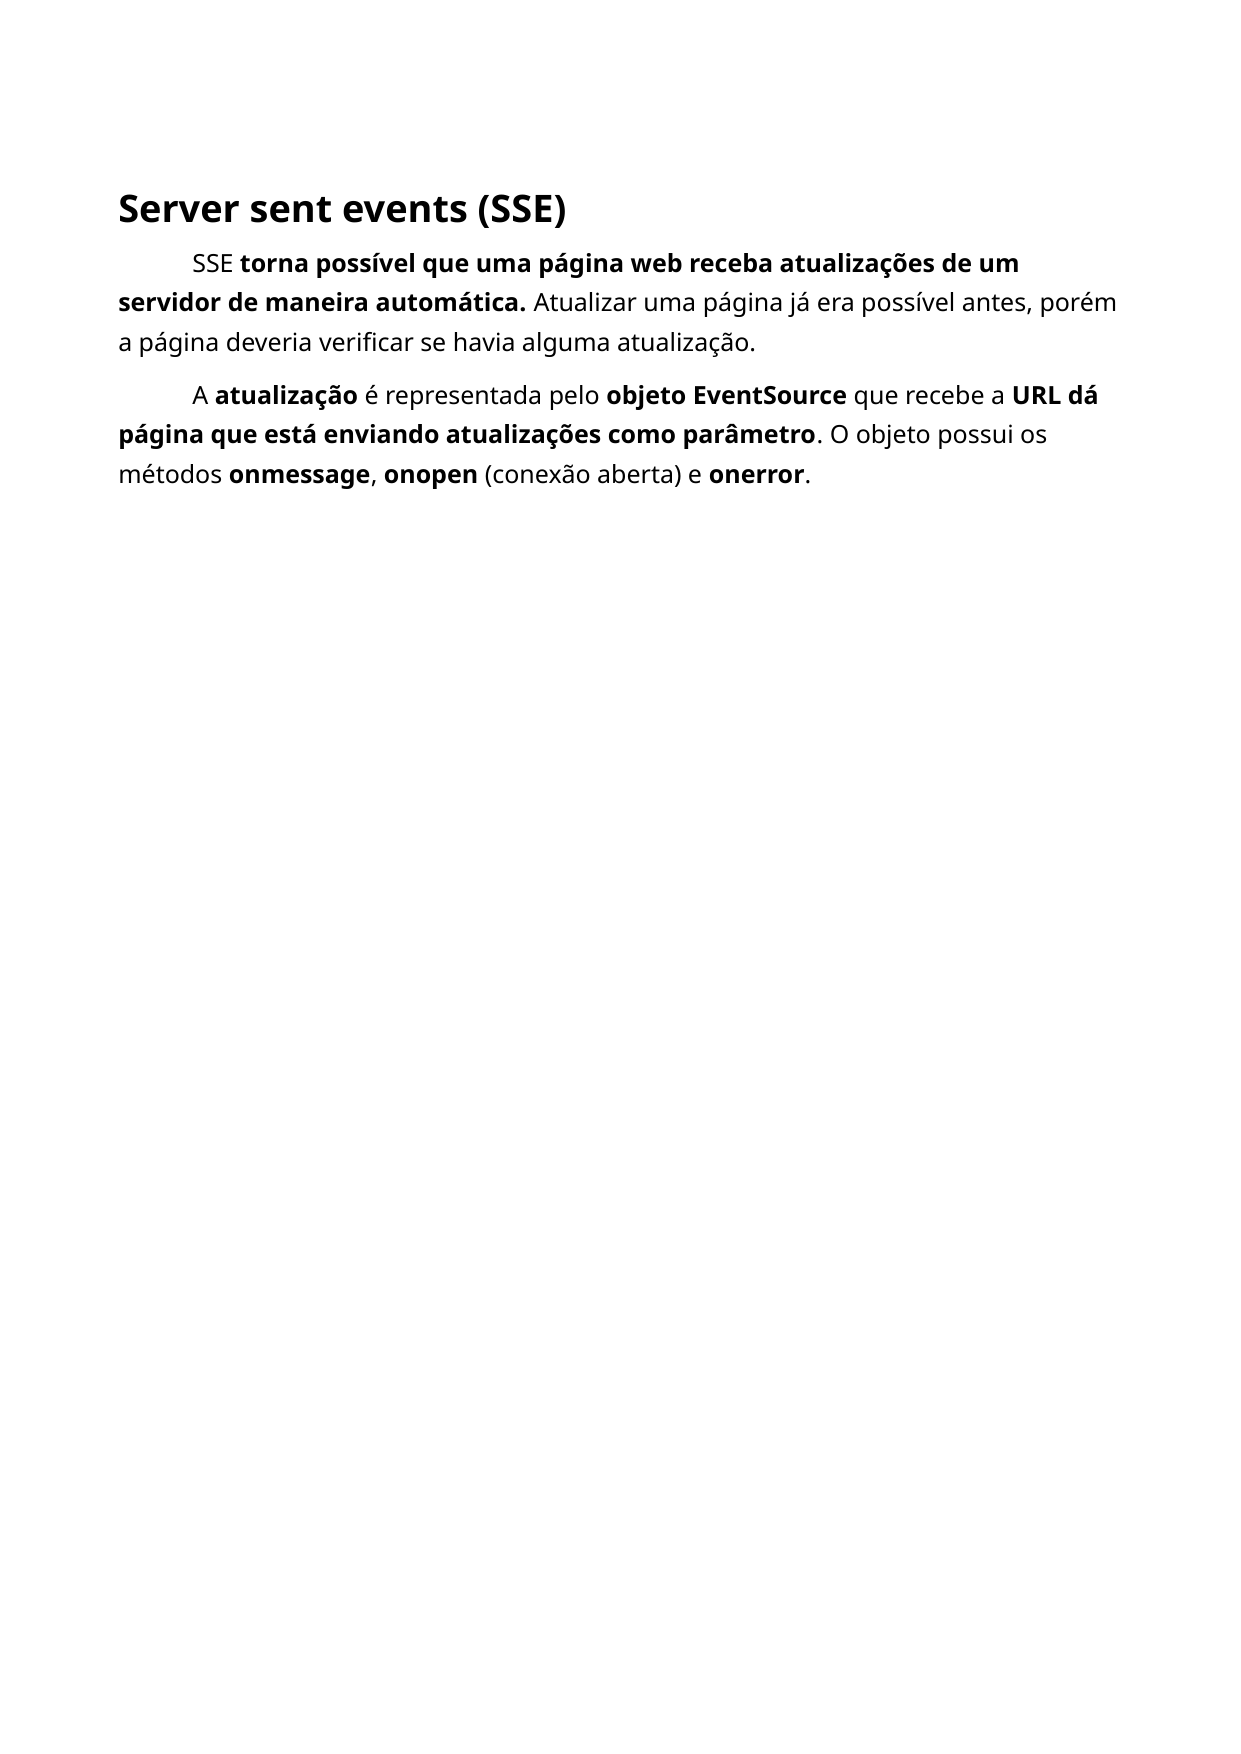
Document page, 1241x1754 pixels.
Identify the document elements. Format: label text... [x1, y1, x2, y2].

text SSE torna possível que uma página web receba atualizações de um servidor de maneira automática. Atualizar uma página já era possível antes, porém a página deveria verificar se havia alguma atualização. [118, 246, 1122, 358]
subtitle Server sent events (SSE) [118, 182, 1122, 233]
text A atualização é representada pelo objeto EventSource que recebe a URL dá página que está enviando atualizações como parâmetro. O objeto possui os métodos onmessage, onopen (conexão aberta) e onerror. [118, 378, 1122, 490]
